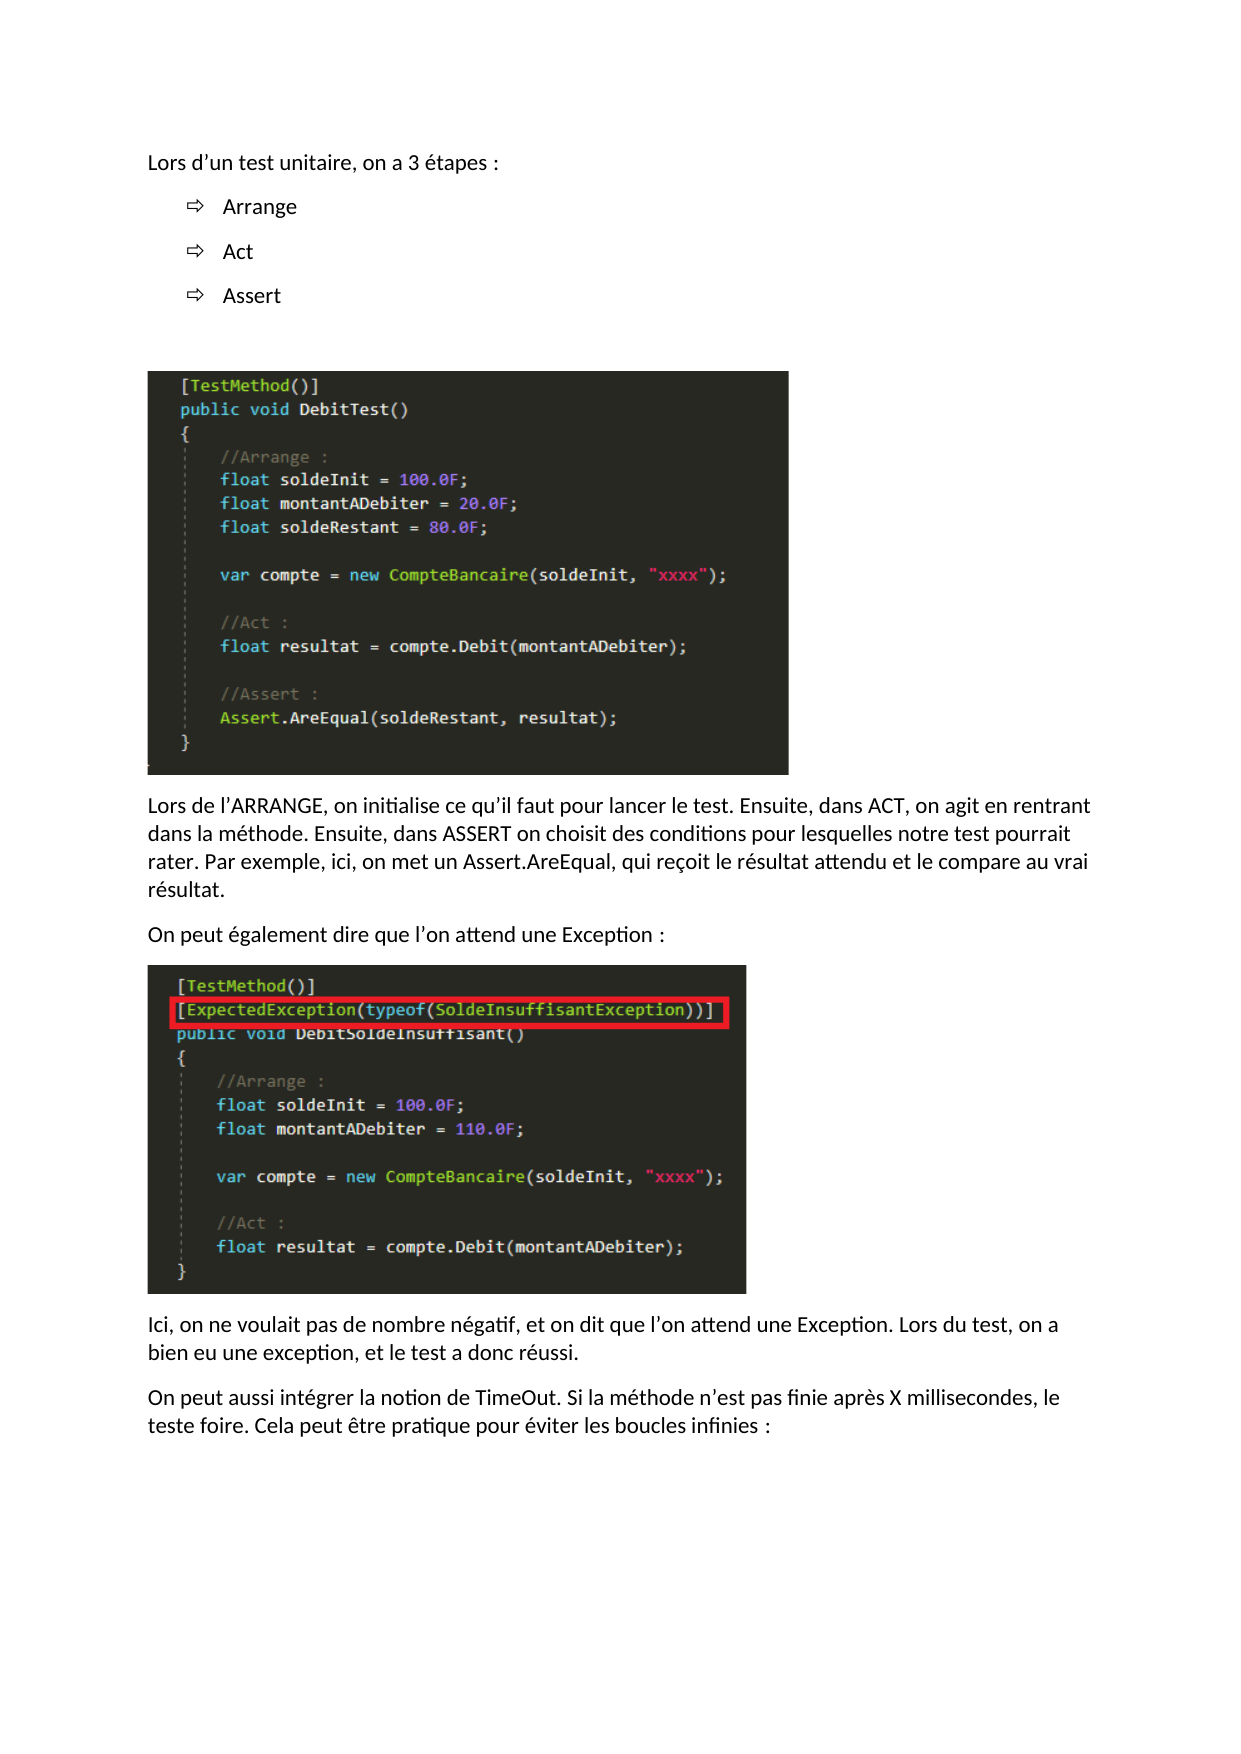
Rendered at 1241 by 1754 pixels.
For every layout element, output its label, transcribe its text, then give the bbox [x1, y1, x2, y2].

text Lors de l’ARRANGE, on initialise ce qu’il faut pour lancer le test. Ensuite, dans ACT, on agit en rentrant dans la méthode. Ensuite, dans ASSERT on choisit des conditions pour lesquelles notre test pourrait rater. Par exemple, ici, on met un Assert.AreEqual, qui reçoit le résultat attendu et le compare au vrai résultat. [148, 791, 1093, 903]
list Assert [185, 282, 1093, 310]
list Act [185, 237, 1093, 265]
text Ici, on ne voulait pas de nombre négatif, et on dit que l’on attend une Exception. Lors du test, on a bien eu une exception, et le test a donc réussi. [148, 1310, 1093, 1366]
text Lors d’un test unitaire, on a 3 étapes : [148, 148, 1093, 176]
list Arrange [185, 192, 1093, 220]
text On peut aussi intégrer la notion de TimeOut. Si la méthode n’est pas finie après X millisecondes, le teste foire. Cela peut être pratique pour éviter les boucles infinies : [148, 1383, 1093, 1439]
text On peut également dire que l’on attend une Exception : [148, 920, 1093, 948]
